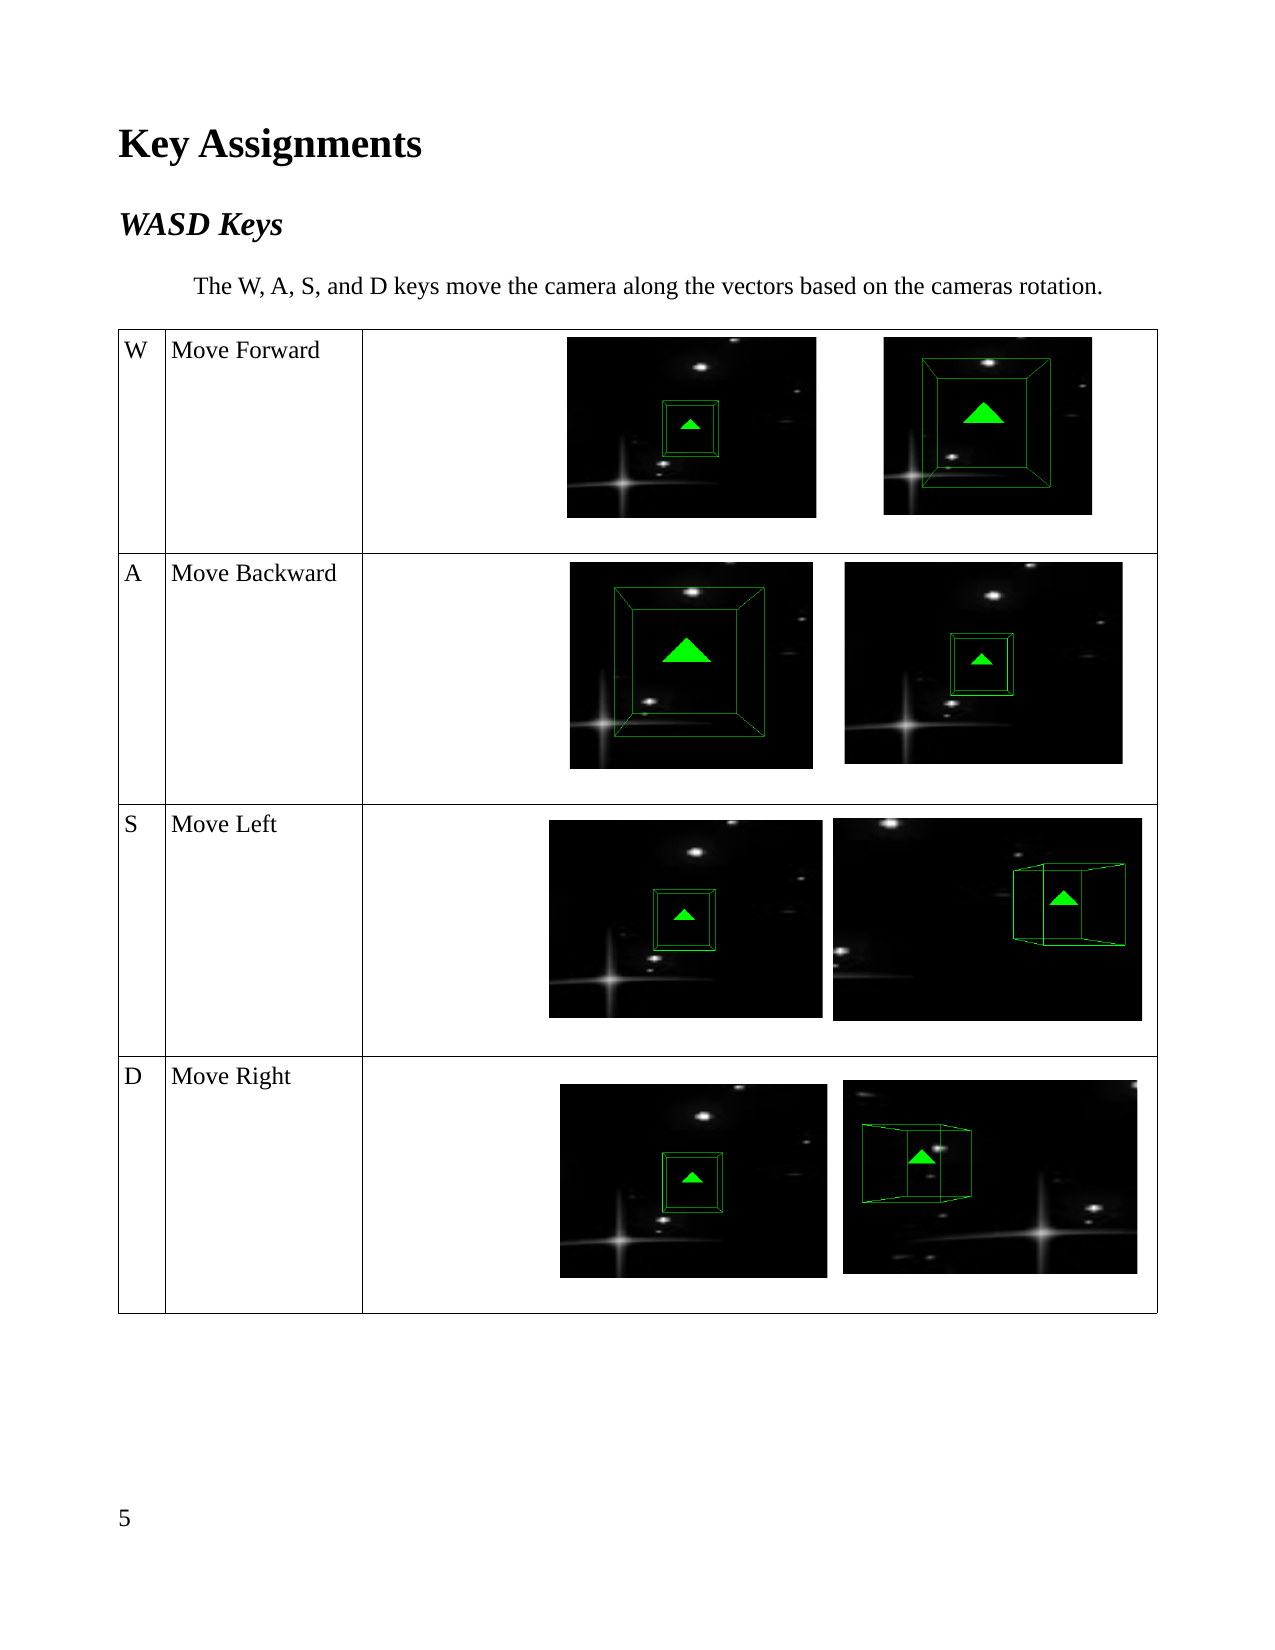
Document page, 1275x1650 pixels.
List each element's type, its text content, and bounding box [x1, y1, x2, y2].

picture [843, 1080, 1138, 1274]
picture [883, 337, 1093, 515]
table_cell A [119, 554, 165, 803]
picture [844, 562, 1123, 764]
table_cell [363, 554, 1157, 803]
text The W, A, S, and D keys move the camera along the vectors based on the cameras rotation. [118, 271, 1157, 300]
table_cell [363, 805, 1157, 1056]
table_cell Move Left [166, 805, 362, 1056]
table_cell [363, 1057, 1157, 1312]
table_cell Move Backward [166, 554, 362, 803]
table_cell S [119, 805, 165, 1056]
table_cell Move Right [166, 1057, 362, 1312]
picture [549, 820, 823, 1018]
picture [567, 337, 817, 518]
table_cell D [119, 1057, 165, 1312]
picture [560, 1084, 828, 1278]
picture [833, 818, 1143, 1021]
picture [569, 562, 813, 769]
table_header [363, 330, 1157, 552]
table_header Move Forward [166, 330, 362, 552]
text Key Assignments [118, 118, 1157, 166]
text WASD Keys [118, 204, 1157, 243]
table_header W [119, 330, 165, 552]
